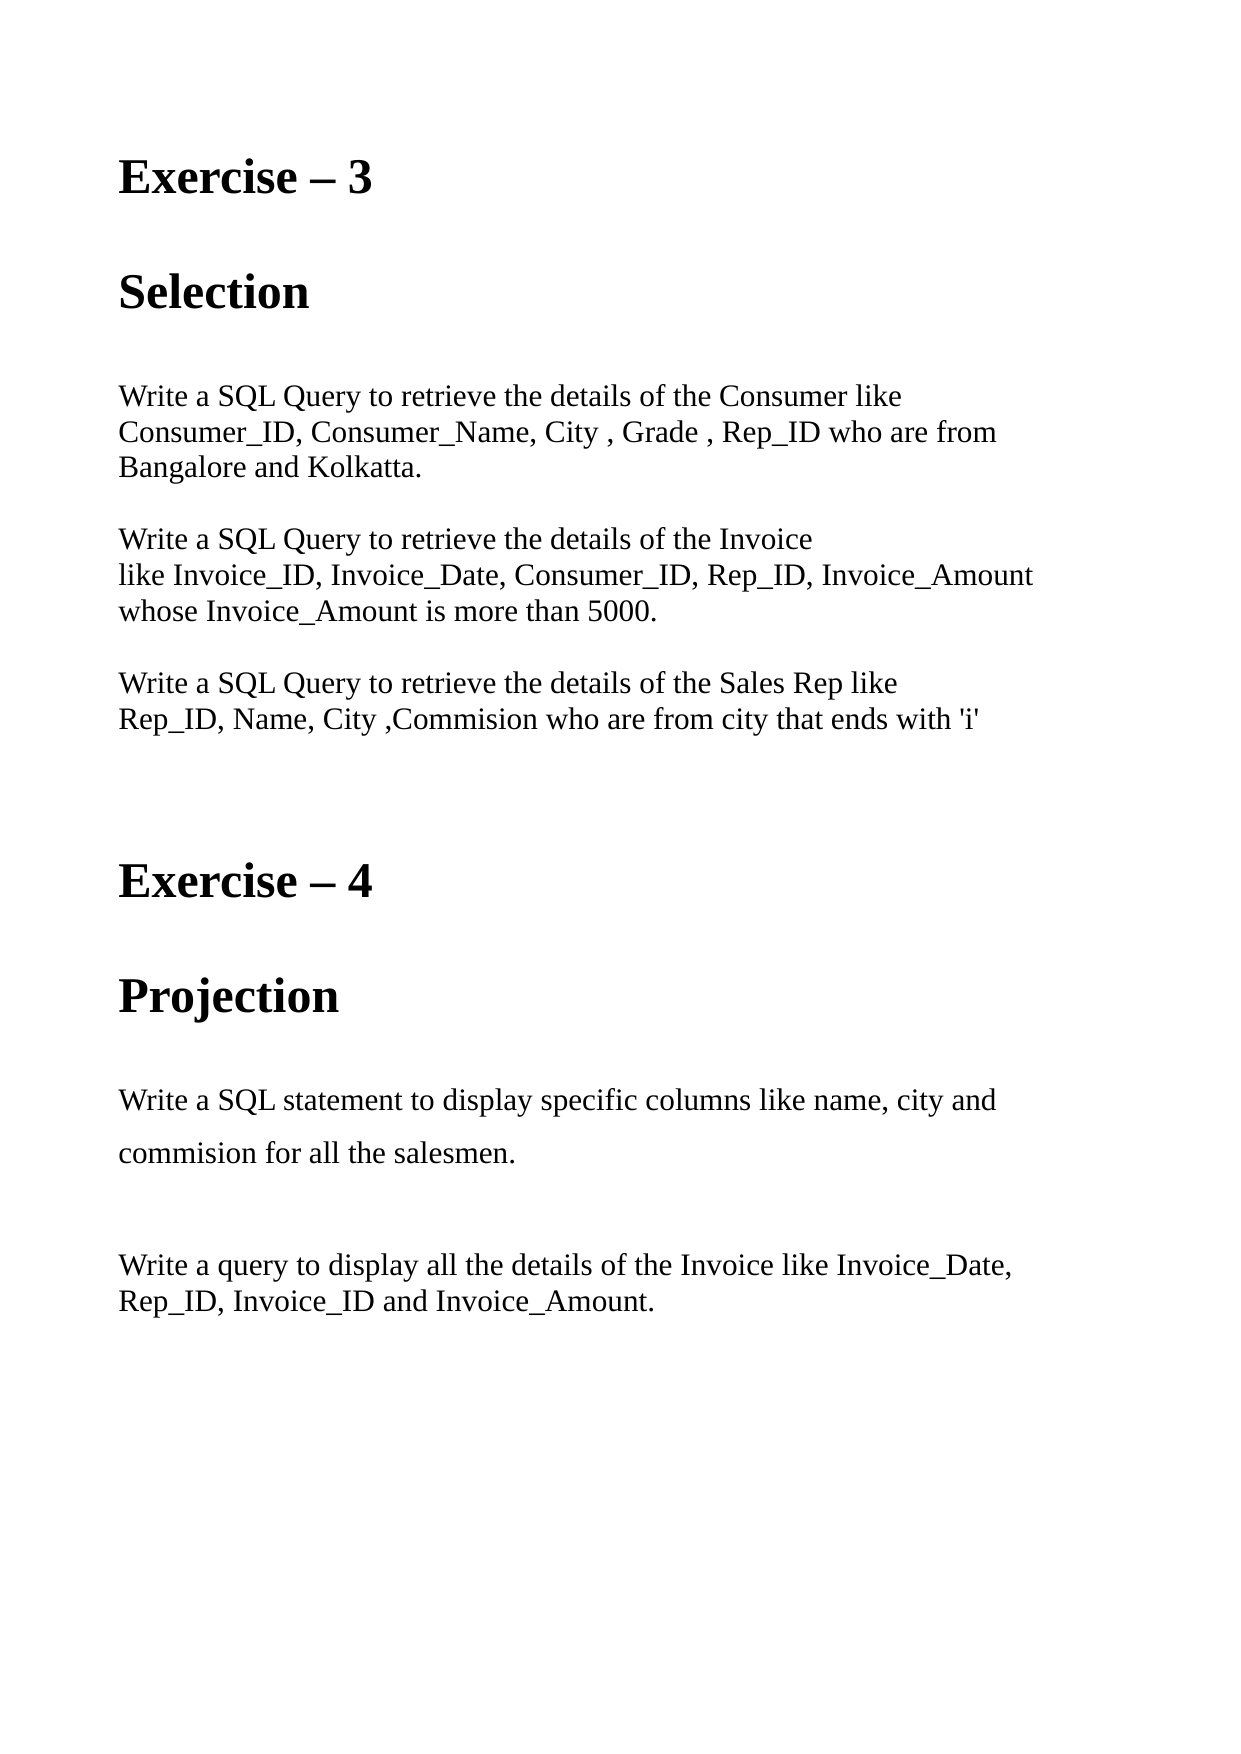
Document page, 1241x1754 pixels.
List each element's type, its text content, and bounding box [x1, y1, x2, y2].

text Write a SQL Query to retrieve the details of the Consumer like [118, 377, 1122, 413]
text whose Invoice_Amount is more than 5000. [118, 592, 1122, 628]
text Consumer_ID, Consumer_Name, City , Grade , Rep_ID who are from [118, 413, 1122, 449]
text Projection [118, 966, 1122, 1024]
text Write a query to display all the details of the Invoice like Invoice_Date, [118, 1247, 1122, 1282]
text Write a SQL statement to display specific columns like name, city and commision for all the salesmen. [118, 1081, 1122, 1175]
text Rep_ID, Name, City ,Commision who are from city that ends with 'i' [118, 700, 1122, 736]
text like Invoice_ID, Invoice_Date, Consumer_ID, Rep_ID, Invoice_Amount [118, 557, 1122, 592]
text Exercise – 4 [118, 851, 1122, 909]
text Selection [118, 262, 1122, 319]
text Exercise – 3 [118, 147, 1122, 204]
text Bangalore and Kolkatta. [118, 449, 1122, 485]
text Write a SQL Query to retrieve the details of the Invoice [118, 521, 1122, 557]
text Rep_ID, Invoice_ID and Invoice_Amount. [118, 1282, 1122, 1318]
text Write a SQL Query to retrieve the details of the Sales Rep like [118, 664, 1122, 700]
